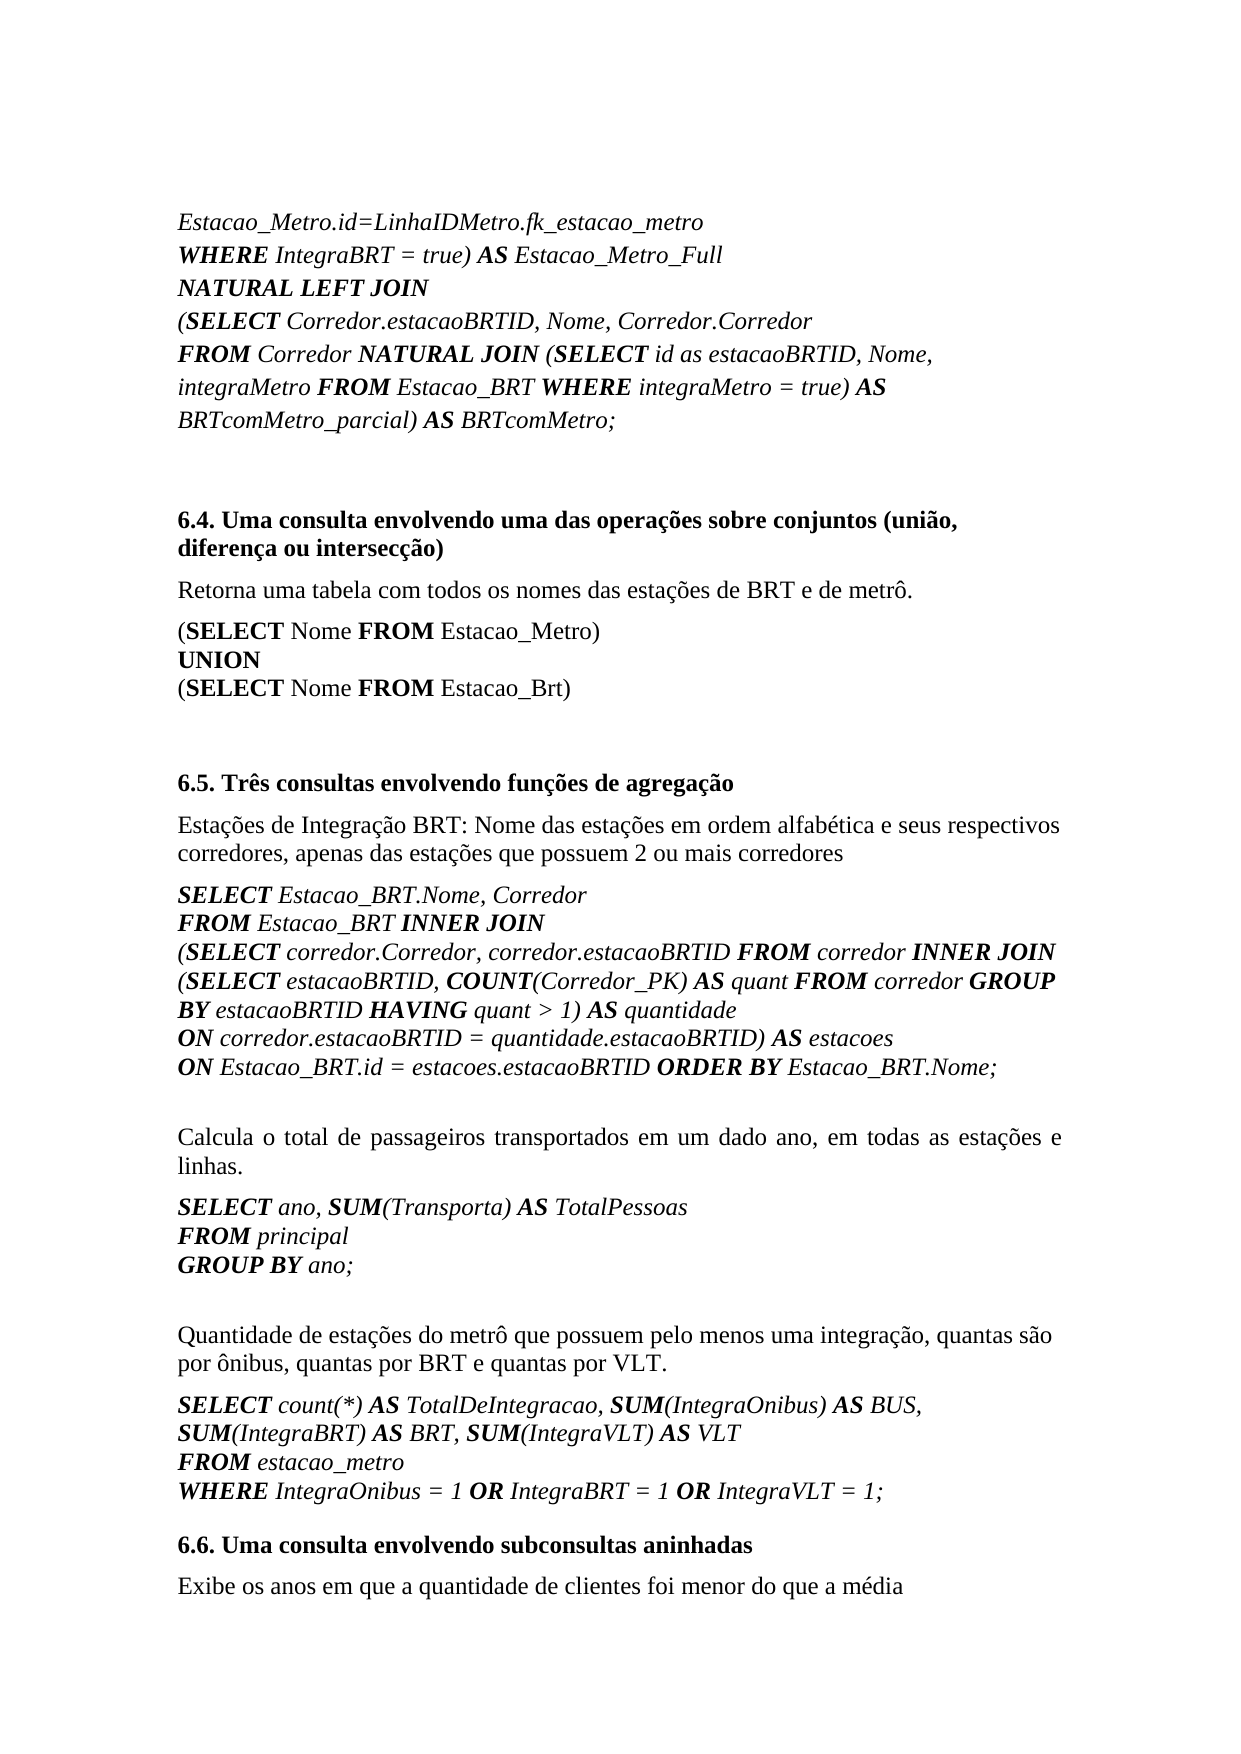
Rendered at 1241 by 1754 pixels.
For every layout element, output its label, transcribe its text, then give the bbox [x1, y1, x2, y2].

text Estacao_Metro.id=LinhaIDMetro.fk_estacao_metro WHERE IntegraBRT = true) AS Estacao_Metro_Full NATURAL LEFT JOIN (SELECT Corredor.estacaoBRTID, Nome, Corredor.Corredor [177, 207, 1063, 334]
text Calcula o total de passageiros transportados em um dado ano, em todas as estações e linhas. [177, 1122, 1063, 1180]
text FROM Corredor NATURAL JOIN (SELECT id as estacaoBRTID, Nome, integraMetro FROM Estacao_BRT WHERE integraMetro = true) AS BRTcomMetro_parcial) AS BRTcomMetro; [177, 339, 1063, 434]
text SELECT ano, SUM(Transporta) AS TotalPessoas FROM principal GROUP BY ano; [177, 1192, 1063, 1278]
text Estações de Integração BRT: Nome das estações em ordem alfabética e seus respectivos corredores, apenas das estações que possuem 2 ou mais corredores [177, 810, 1063, 867]
subtitle 6.5. Três consultas envolvendo funções de agregação [177, 768, 1063, 797]
text Retorna uma tabela com todos os nomes das estações de BRT e de metrô. [177, 575, 1063, 603]
text Quantidade de estações do metrô que possuem pelo menos uma integração, quantas são por ônibus, quantas por BRT e quantas por VLT. [177, 1320, 1063, 1377]
text SELECT Estacao_BRT.Nome, Corredor FROM Estacao_BRT INNER JOIN (SELECT corredor.Corredor, corredor.estacaoBRTID FROM corredor INNER JOIN (SELECT estacaoBRTID, COUNT(Corredor_PK) AS quant FROM corredor GROUP BY estacaoBRTID HAVING quant > 1) AS quantidade ON corredor.estacaoBRTID = quantidade.estacaoBRTID) AS estacoes ON Estacao_BRT.id = estacoes.estacaoBRTID ORDER BY Estacao_BRT.Nome; [177, 880, 1063, 1081]
subtitle 6.6. Uma consulta envolvendo subconsultas aninhadas [177, 1530, 1063, 1558]
subtitle 6.4. Uma consulta envolvendo uma das operações sobre conjuntos (união, diferença ou intersecção) [177, 505, 1063, 562]
text (SELECT Nome FROM Estacao_Metro) UNION (SELECT Nome FROM Estacao_Brt) [177, 616, 1063, 702]
text SELECT count(*) AS TotalDeIntegracao, SUM(IntegraOnibus) AS BUS, SUM(IntegraBRT) AS BRT, SUM(IntegraVLT) AS VLT FROM estacao_metro WHERE IntegraOnibus = 1 OR IntegraBRT = 1 OR IntegraVLT = 1; [177, 1390, 1063, 1505]
text Exibe os anos em que a quantidade de clientes foi menor do que a média [177, 1571, 1063, 1600]
